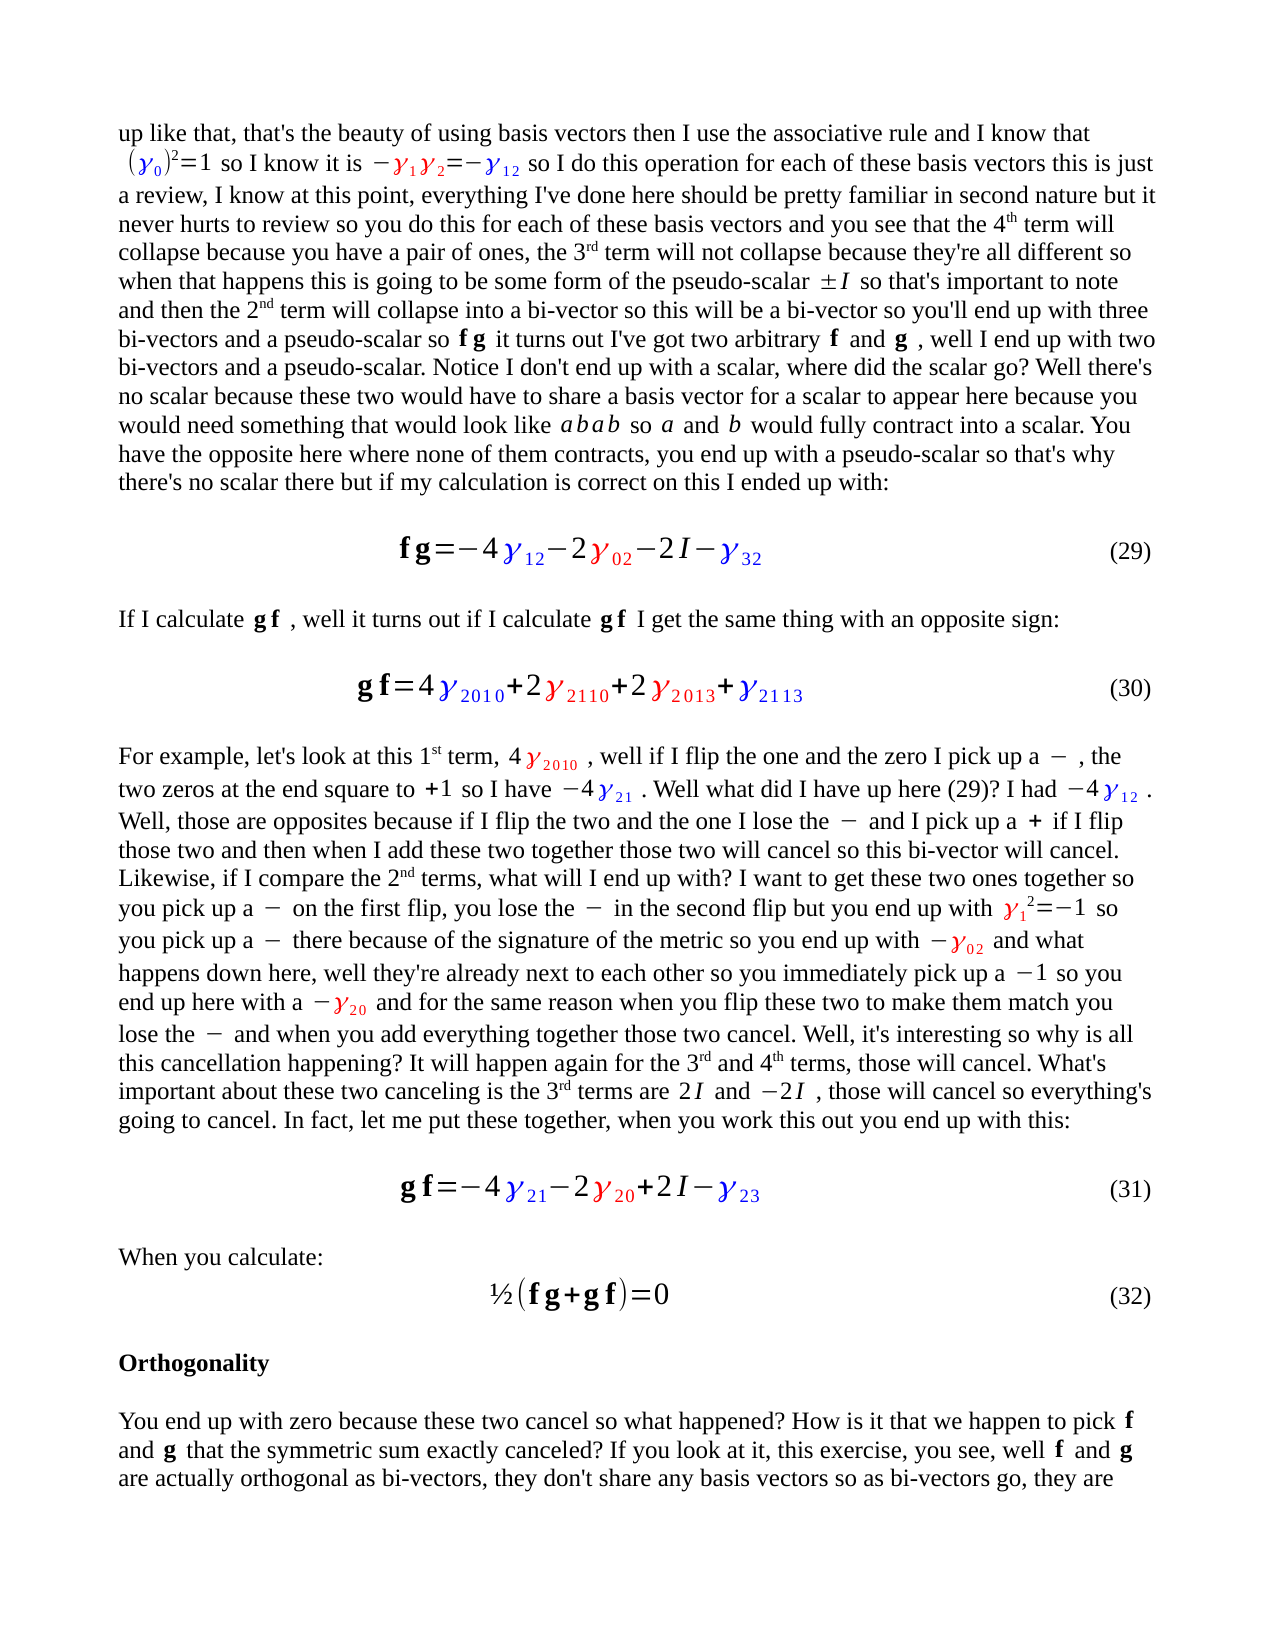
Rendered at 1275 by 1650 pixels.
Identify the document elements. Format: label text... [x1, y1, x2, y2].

table_header (32) [1041, 1271, 1157, 1320]
text When you calculate: [118, 1242, 1157, 1271]
text I get this expression which you can break down the usual way, I see there are two zeros in the 1st term so I know that this isbecause they're orthogonal, they anti-commute straight up like that, that's the beauty of using basis vectors then I use the associative rule and I know thatso I know it isso I do this operation for each of these basis vectors this is just a review, I know at this point, everything I've done here should be pretty familiar in second nature but it never hurts to review so you do this for each of these basis vectors and you see that the 4th term will collapse because you have a pair of ones, the 3rd term will not collapse because they're all different so when that happens this is going to be some form of the pseudo-scalarso that's important to note and then the 2nd term will collapse into a bi-vector so this will be a bi-vector so you'll end up with three bi-vectors and a pseudo-scalar soit turns out I've got two arbitraryand, well I end up with two bi-vectors and a pseudo-scalar. Notice I don't end up with a scalar, where did the scalar go? Well there's no scalar because these two would have to share a basis vector for a scalar to appear here because you would need something that would look likesoandwould fully contract into a scalar. You have the opposite here where none of them contracts, you end up with a pseudo-scalar so that's why there's no scalar there but if my calculation is correct on this I ended up with: [118, 118, 1157, 496]
table_header (31) [1041, 1163, 1157, 1213]
table_header [118, 1163, 1041, 1213]
text You end up with zero because these two cancel so what happened? How is it that we happen to pickandthat the symmetric sum exactly canceled? If you look at it, this exercise, you see, wellandare actually orthogonal as bi-vectors, they don't share any basis vectors so as bi-vectors go, they are [118, 1406, 1157, 1492]
table_header [118, 662, 1041, 712]
text Orthogonality [118, 1348, 1157, 1377]
text Well, those are opposites because if I flip the two and the one I lose theand I pick up aif I flip those two and then when I add these two together those two will cancel so this bi-vector will cancel. Likewise, if I compare the 2nd terms, what will I end up with? I want to get these two ones together so you pick up aon the first flip, you lose thein the second flip but you end up withso you pick up athere because of the signature of the metric so you end up withand what happens down here, well they're already next to each other so you immediately pick up aso you end up here with aand for the same reason when you flip these two to make them match you lose theand when you add everything together those two cancel. Well, it's interesting so why is all this cancellation happening? It will happen again for the 3rd and 4th terms, those will cancel. What's important about these two canceling is the 3rd terms areand, those will cancel so everything's going to cancel. In fact, let me put these together, when you work this out you end up with this: [118, 806, 1157, 1134]
text For example, let's look at this 1st term,, well if I flip the one and the zero I pick up a, the two zeros at the end square toso I have. Well what did I have up here (29)? I had. [118, 741, 1157, 806]
table_header (29) [1041, 525, 1157, 576]
table_header [118, 1271, 1041, 1320]
table_header (30) [1041, 662, 1157, 712]
text If I calculate, well it turns out if I calculateI get the same thing with an opposite sign: [118, 604, 1157, 633]
table_header [118, 525, 1041, 576]
